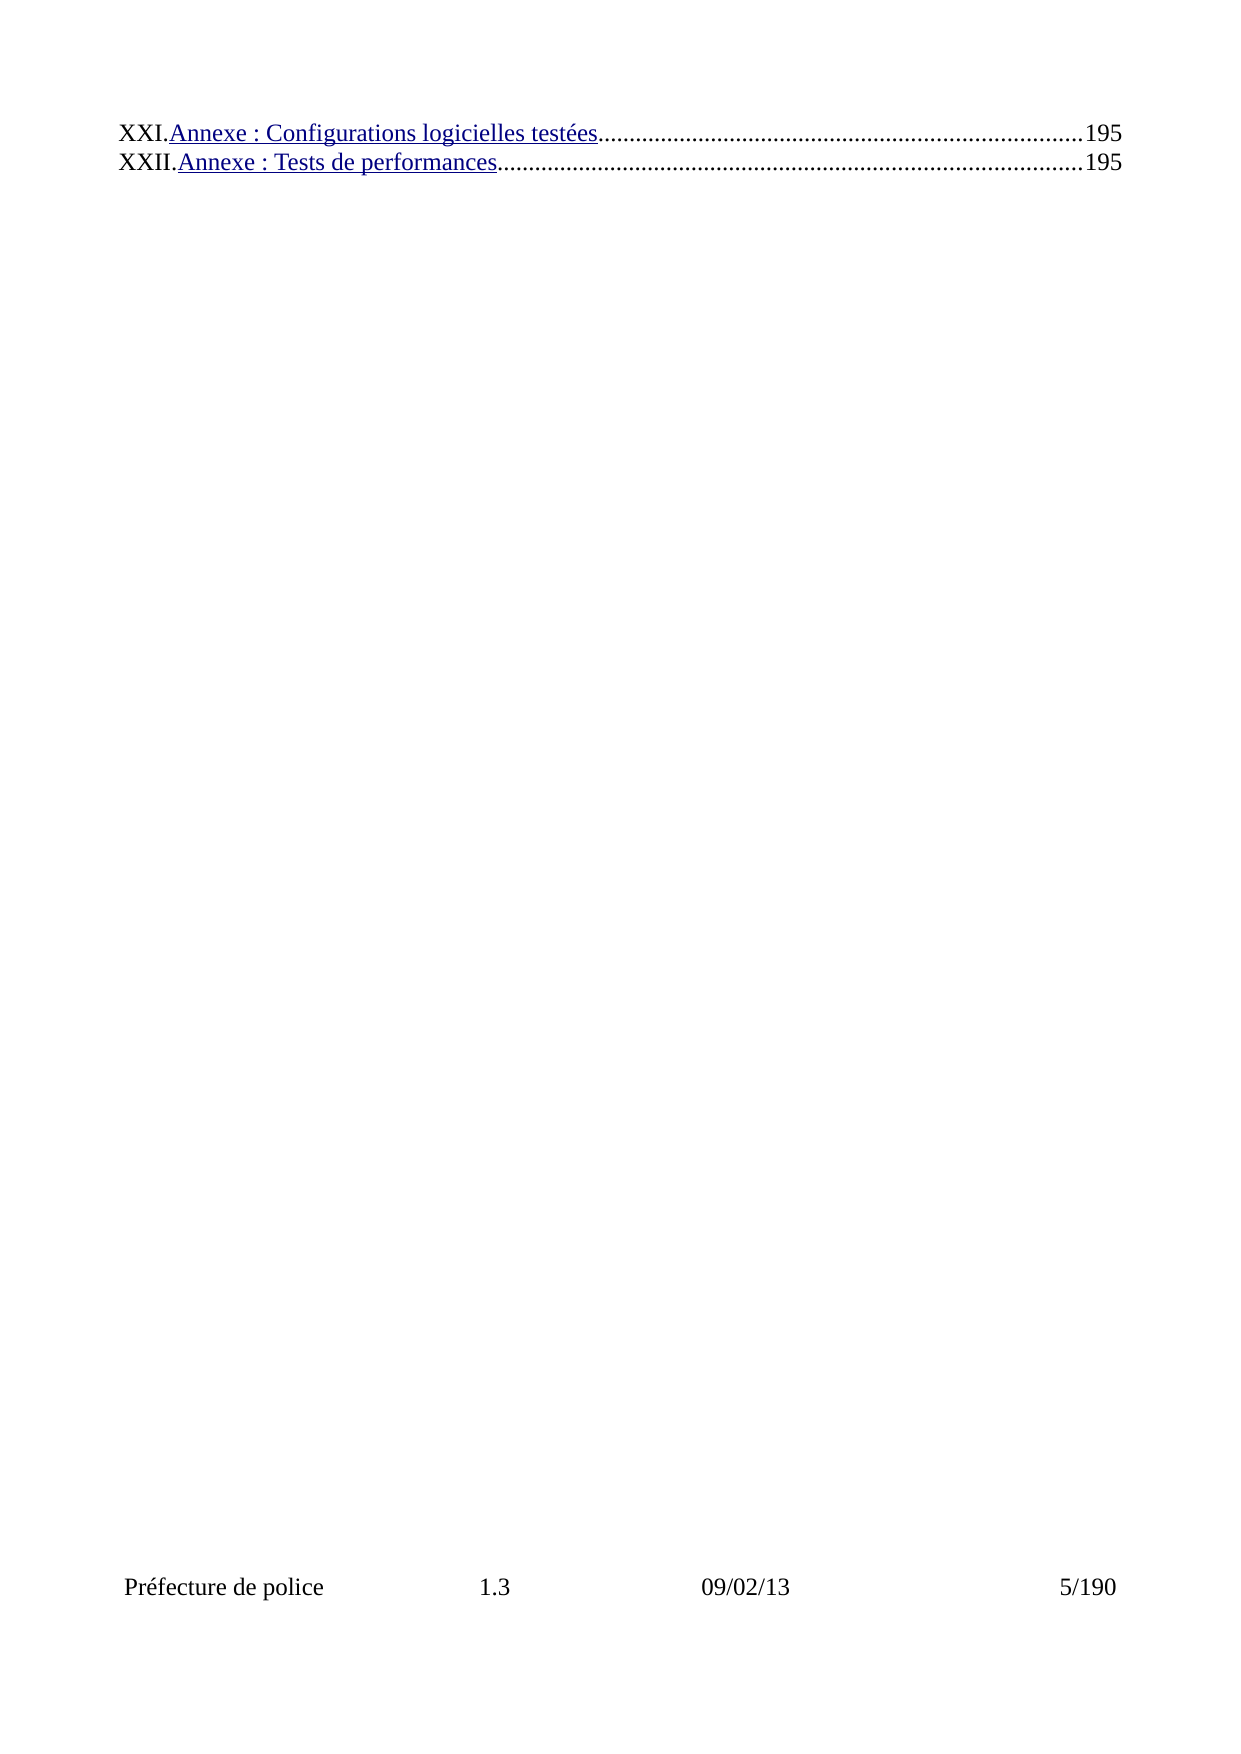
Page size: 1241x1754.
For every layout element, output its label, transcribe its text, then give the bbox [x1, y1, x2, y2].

text XXII.Annexe : Tests de performances 195 [118, 147, 1122, 176]
text XXI.Annexe : Configurations logicielles testées 195 [118, 118, 1122, 147]
